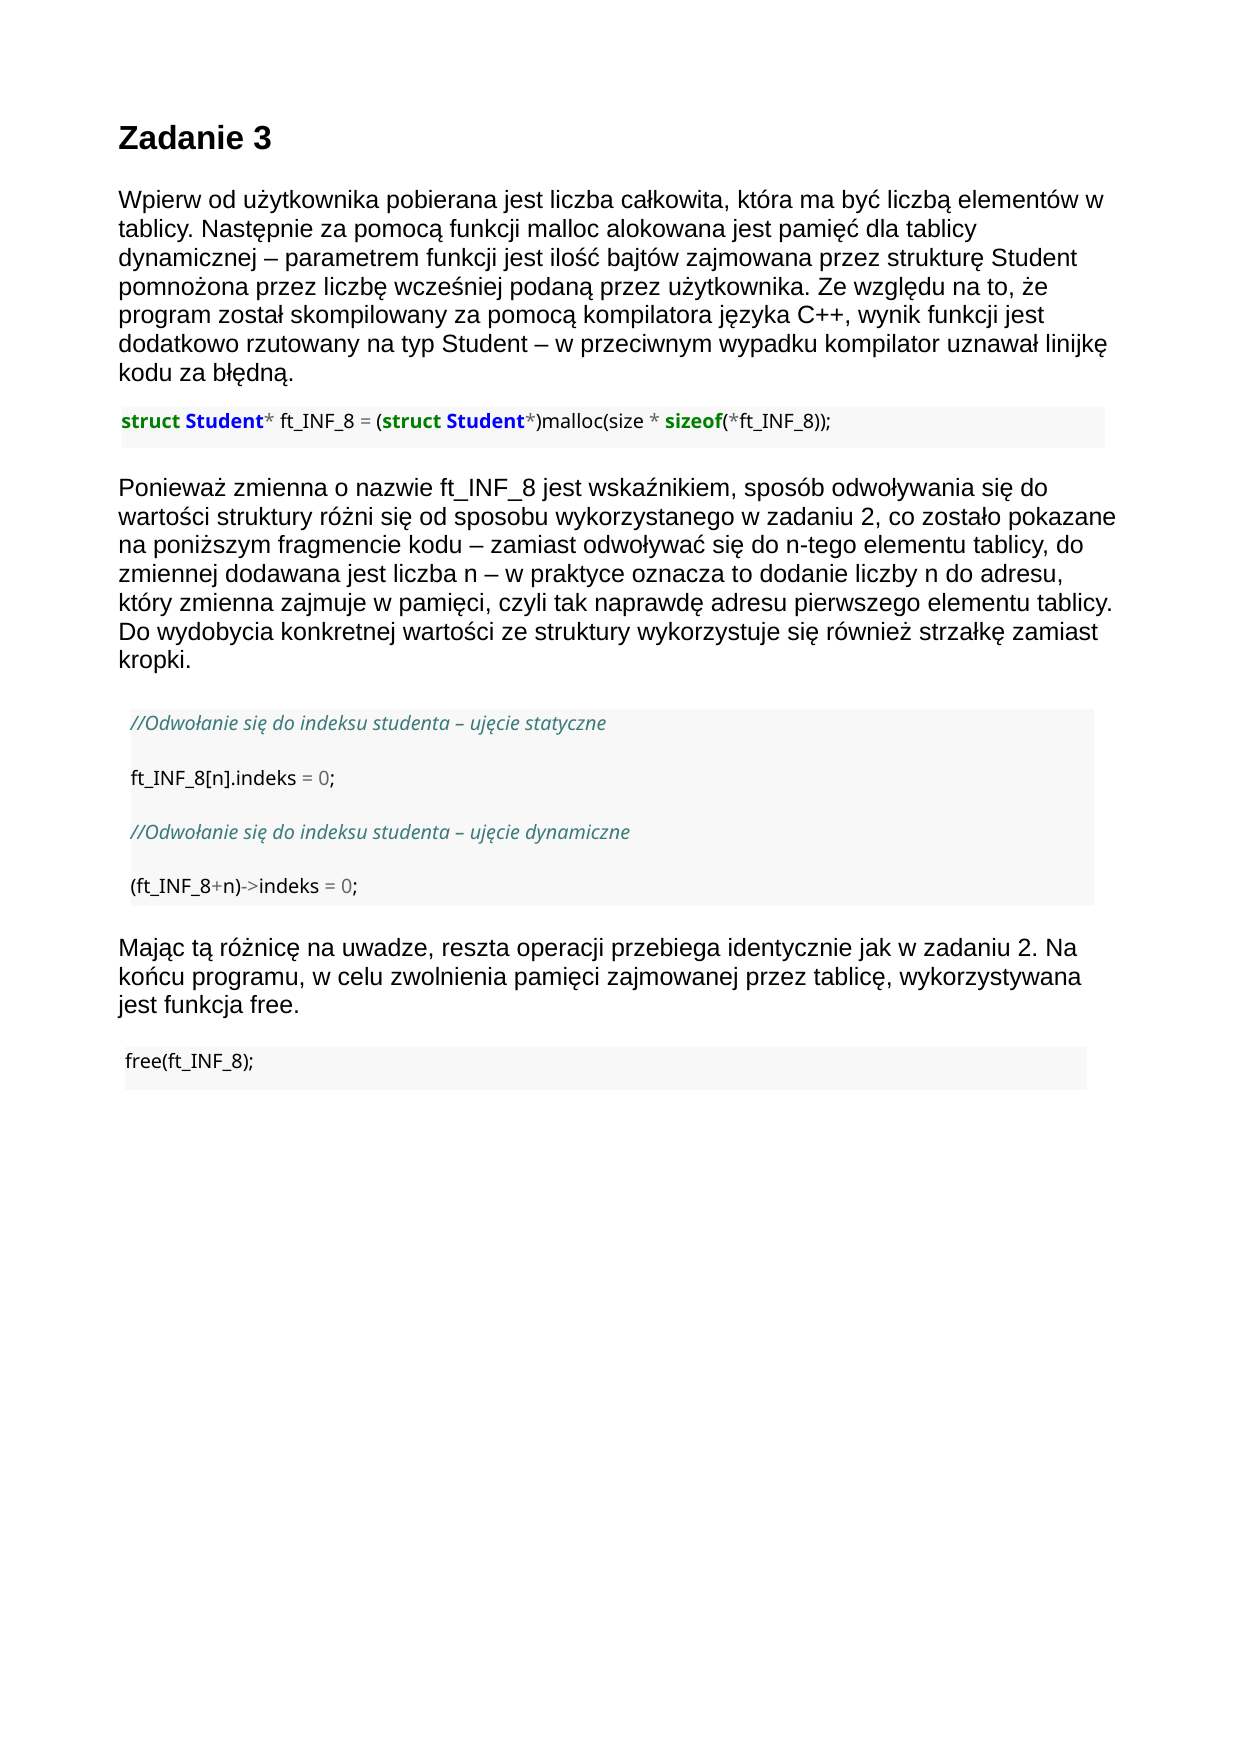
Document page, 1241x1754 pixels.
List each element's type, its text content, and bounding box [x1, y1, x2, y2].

text Mając tą różnicę na uwadze, reszta operacji przebiega identycznie jak w zadaniu 2. Na końcu programu, w celu zwolnienia pamięci zajmowanej przez tablicę, wykorzystywana jest funkcja free. [118, 933, 1122, 1019]
text Zadanie 3 [118, 118, 1122, 157]
text Wpierw od użytkownika pobierana jest liczba całkowita, która ma być liczbą elementów w tablicy. Następnie za pomocą funkcji malloc alokowana jest pamięć dla tablicy dynamicznej – parametrem funkcji jest ilość bajtów zajmowana przez strukturę Student pomnożona przez liczbę wcześniej podaną przez użytkownika. Ze względu na to, że program został skompilowany za pomocą kompilatora języka C++, wynik funkcji jest dodatkowo rzutowany na typ Student – w przeciwnym wypadku kompilator uznawał linijkę kodu za błędną. [118, 185, 1122, 387]
text Ponieważ zmienna o nazwie ft_INF_8 jest wskaźnikiem, sposób odwoływania się do wartości struktury różni się od sposobu wykorzystanego w zadaniu 2, co zostało pokazane na poniższym fragmencie kodu – zamiast odwoływać się do n-tego elementu tablicy, do zmiennej dodawana jest liczba n – w praktyce oznacza to dodanie liczby n do adresu, który zmienna zajmuje w pamięci, czyli tak naprawdę adresu pierwszego elementu tablicy. Do wydobycia konkretnej wartości ze struktury wykorzystuje się również strzałkę zamiast kropki. [118, 473, 1122, 674]
